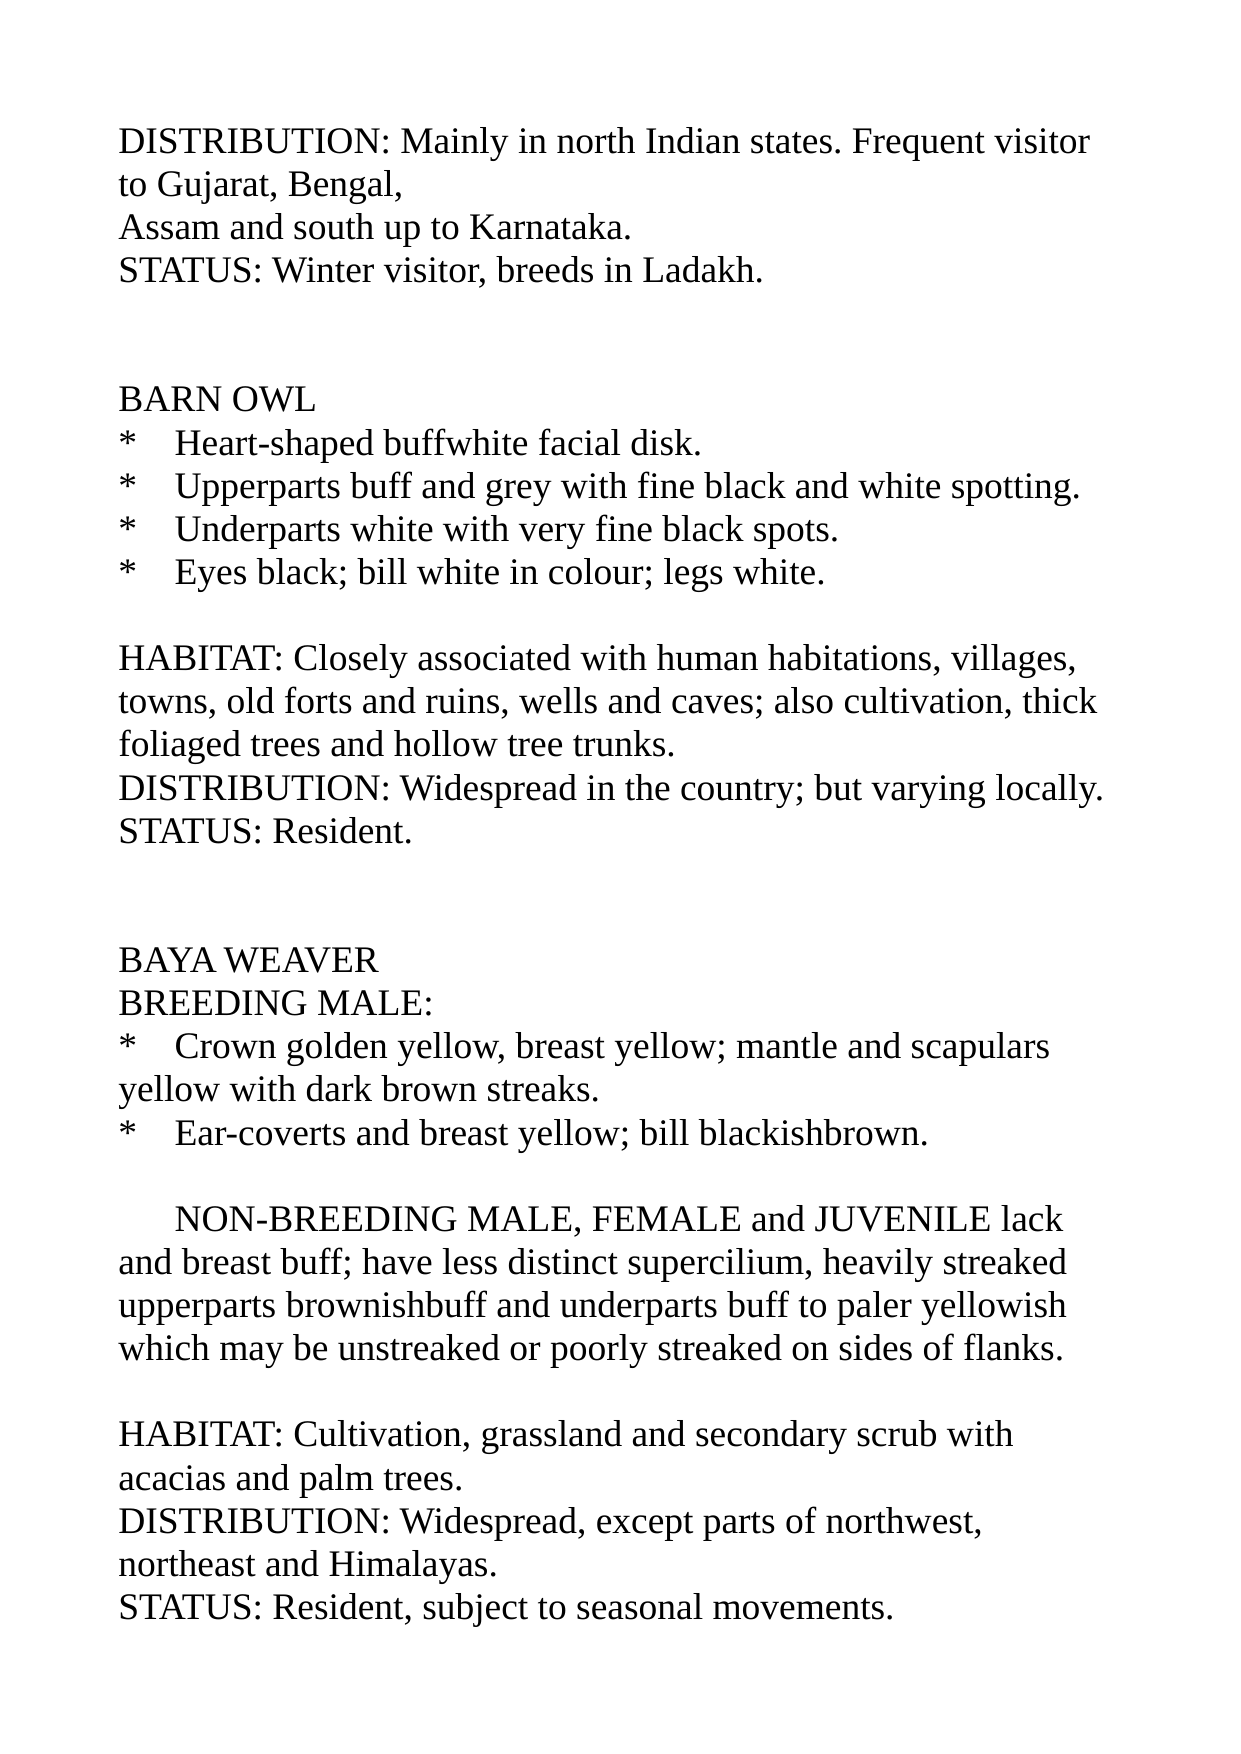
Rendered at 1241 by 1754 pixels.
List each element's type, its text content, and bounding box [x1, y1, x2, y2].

text * Ear-coverts and breast yellow; bill blackishbrown. [118, 1110, 1122, 1153]
text BREEDING MALE: [118, 981, 1122, 1024]
text DISTRIBUTION: Widespread, except parts of northwest, northeast and Himalayas. [118, 1498, 1122, 1584]
text STATUS: Resident. [118, 808, 1122, 851]
text * Crown golden yellow, breast yellow; mantle and scapulars yellow with dark brown streaks. [118, 1024, 1122, 1110]
text BARN OWL [118, 377, 1122, 420]
text HABITAT: Closely associated with human habitations, villages, towns, old forts and ruins, wells and caves; also cultivation, thick foliaged trees and hollow tree trunks. [118, 636, 1122, 765]
text NON-BREEDING MALE, FEMALE and JUVENILE lack and breast buff; have less distinct supercilium, heavily streaked upperparts brownishbuff and underparts buff to paler yellowish which may be unstreaked or poorly streaked on sides of flanks. [118, 1196, 1122, 1369]
text * Upperparts buff and grey with fine black and white spotting. [118, 463, 1122, 506]
text STATUS: Resident, subject to seasonal movements. [118, 1584, 1122, 1627]
text DISTRIBUTION: Mainly in north Indian states. Frequent visitor to Gujarat, Bengal, [118, 118, 1122, 204]
text STATUS: Winter visitor, breeds in Ladakh. [118, 247, 1122, 291]
text * Underparts white with very fine black spots. [118, 506, 1122, 549]
text * Eyes black; bill white in colour; legs white. [118, 549, 1122, 592]
text HABITAT: Cultivation, grassland and secondary scrub with acacias and palm trees. [118, 1412, 1122, 1498]
text * Heart-shaped buffwhite facial disk. [118, 420, 1122, 463]
text DISTRIBUTION: Widespread in the country; but varying locally. [118, 765, 1122, 808]
text BAYA WEAVER [118, 937, 1122, 981]
text Assam and south up to Karnataka. [118, 204, 1122, 247]
